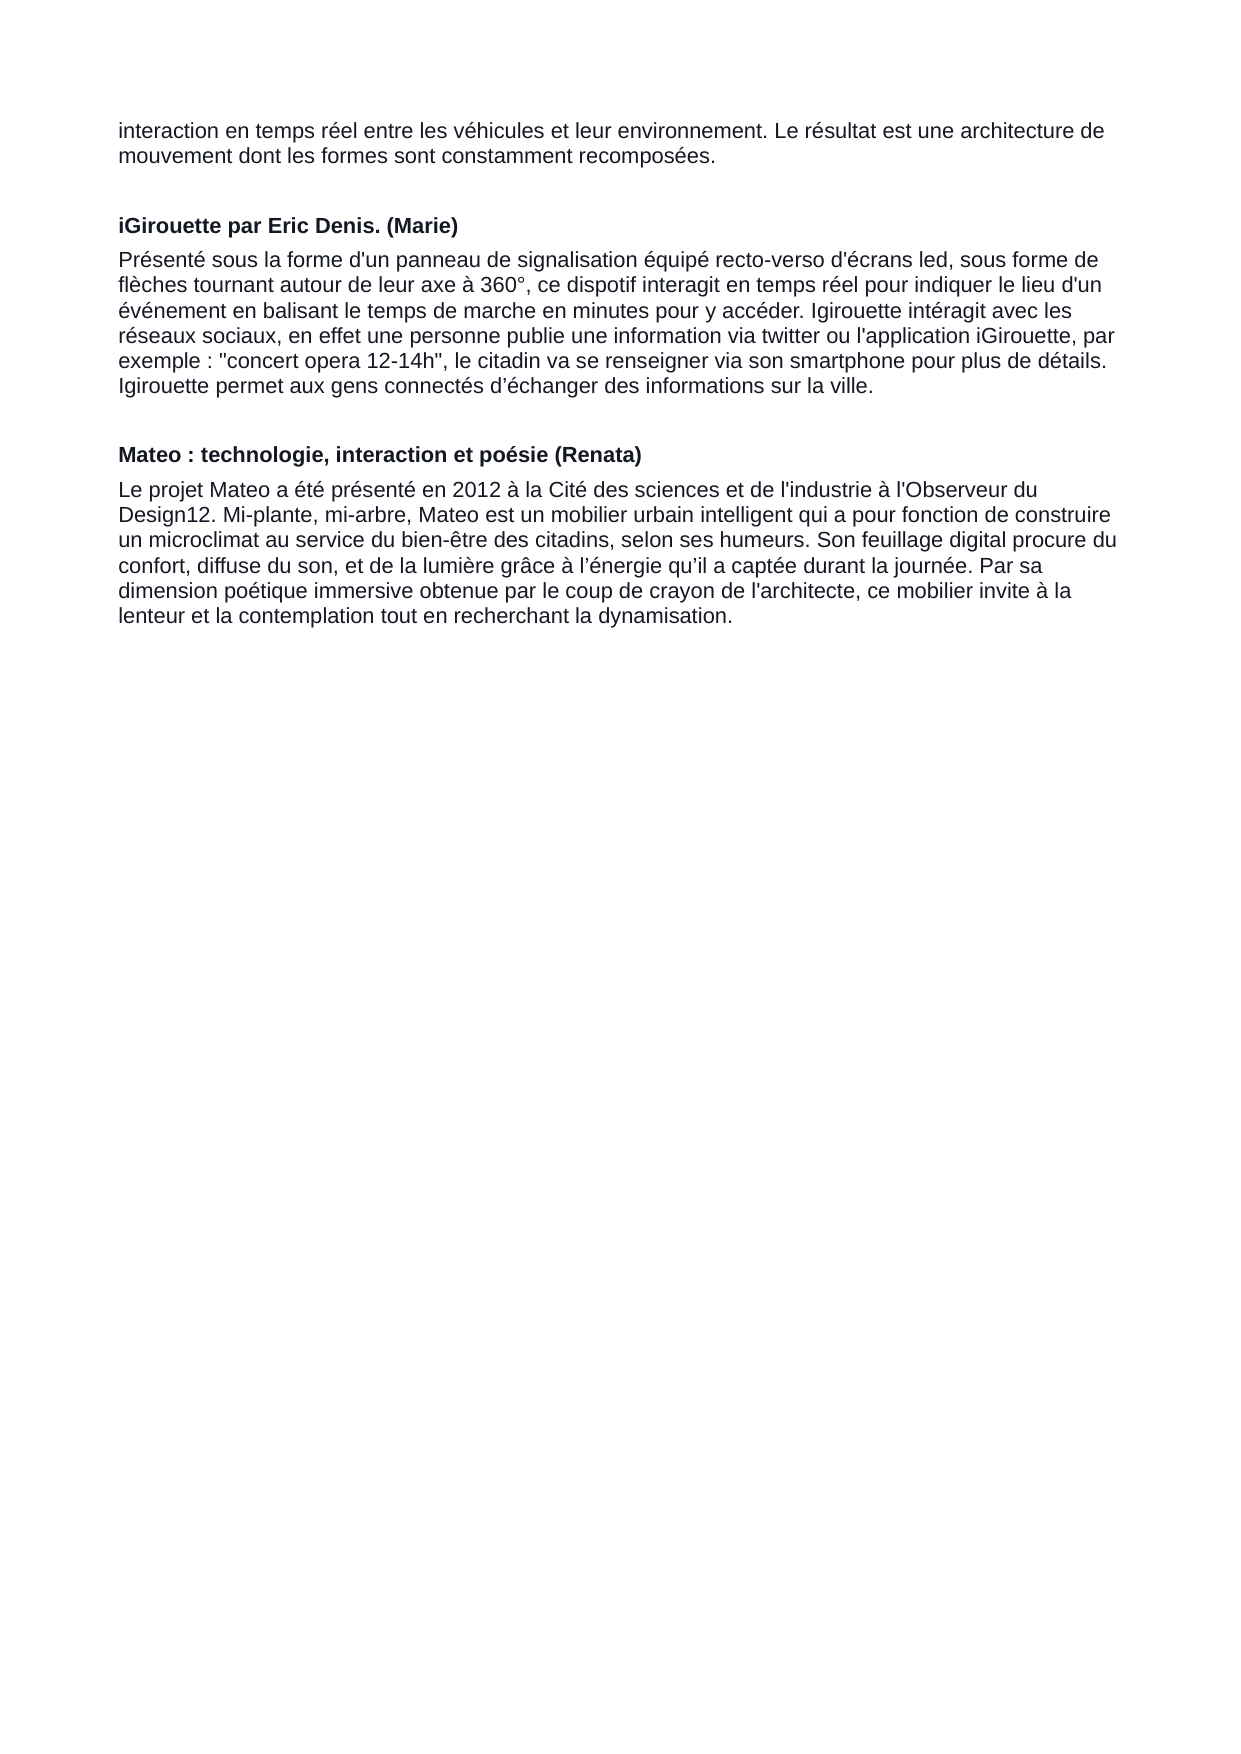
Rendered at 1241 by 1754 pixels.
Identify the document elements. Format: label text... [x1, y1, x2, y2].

text Mateo : technologie, interaction et poésie (Renata) [118, 442, 1122, 467]
text Le projet Mateo a été présenté en 2012 à la Cité des sciences et de l'industrie à l'Observeur du Design12. Mi-plante, mi-arbre, Mateo est un mobilier urbain intelligent qui a pour fonction de construire un microclimat au service du bien-être des citadins, selon ses humeurs. Son feuillage digital procure du confort, diffuse du son, et de la lumière grâce à l’énergie qu’il a captée durant la journée. Par sa dimension poétique immersive obtenue par le coup de crayon de l'architecte, ce mobilier invite à la lenteur et la contemplation tout en recherchant la dynamisation. [118, 477, 1122, 628]
text Présenté sous la forme d'un panneau de signalisation équipé recto-verso d'écrans led, sous forme de flèches tournant autour de leur axe à 360°, ce dispotif interagit en temps réel pour indiquer le lieu d'un événement en balisant le temps de marche en minutes pour y accéder. Igirouette intéragit avec les réseaux sociaux, en effet une personne publie une information via twitter ou l'application iGirouette, par exemple : "concert opera 12-14h", le citadin va se renseigner via son smartphone pour plus de détails. Igirouette permet aux gens connectés d’échanger des informations sur la ville. [118, 247, 1122, 398]
text interaction en temps réel entre les véhicules et leur environnement. Le résultat est une architecture de mouvement dont les formes sont constamment recomposées. [118, 118, 1122, 168]
text iGirouette par Eric Denis. (Marie) [118, 212, 1122, 238]
